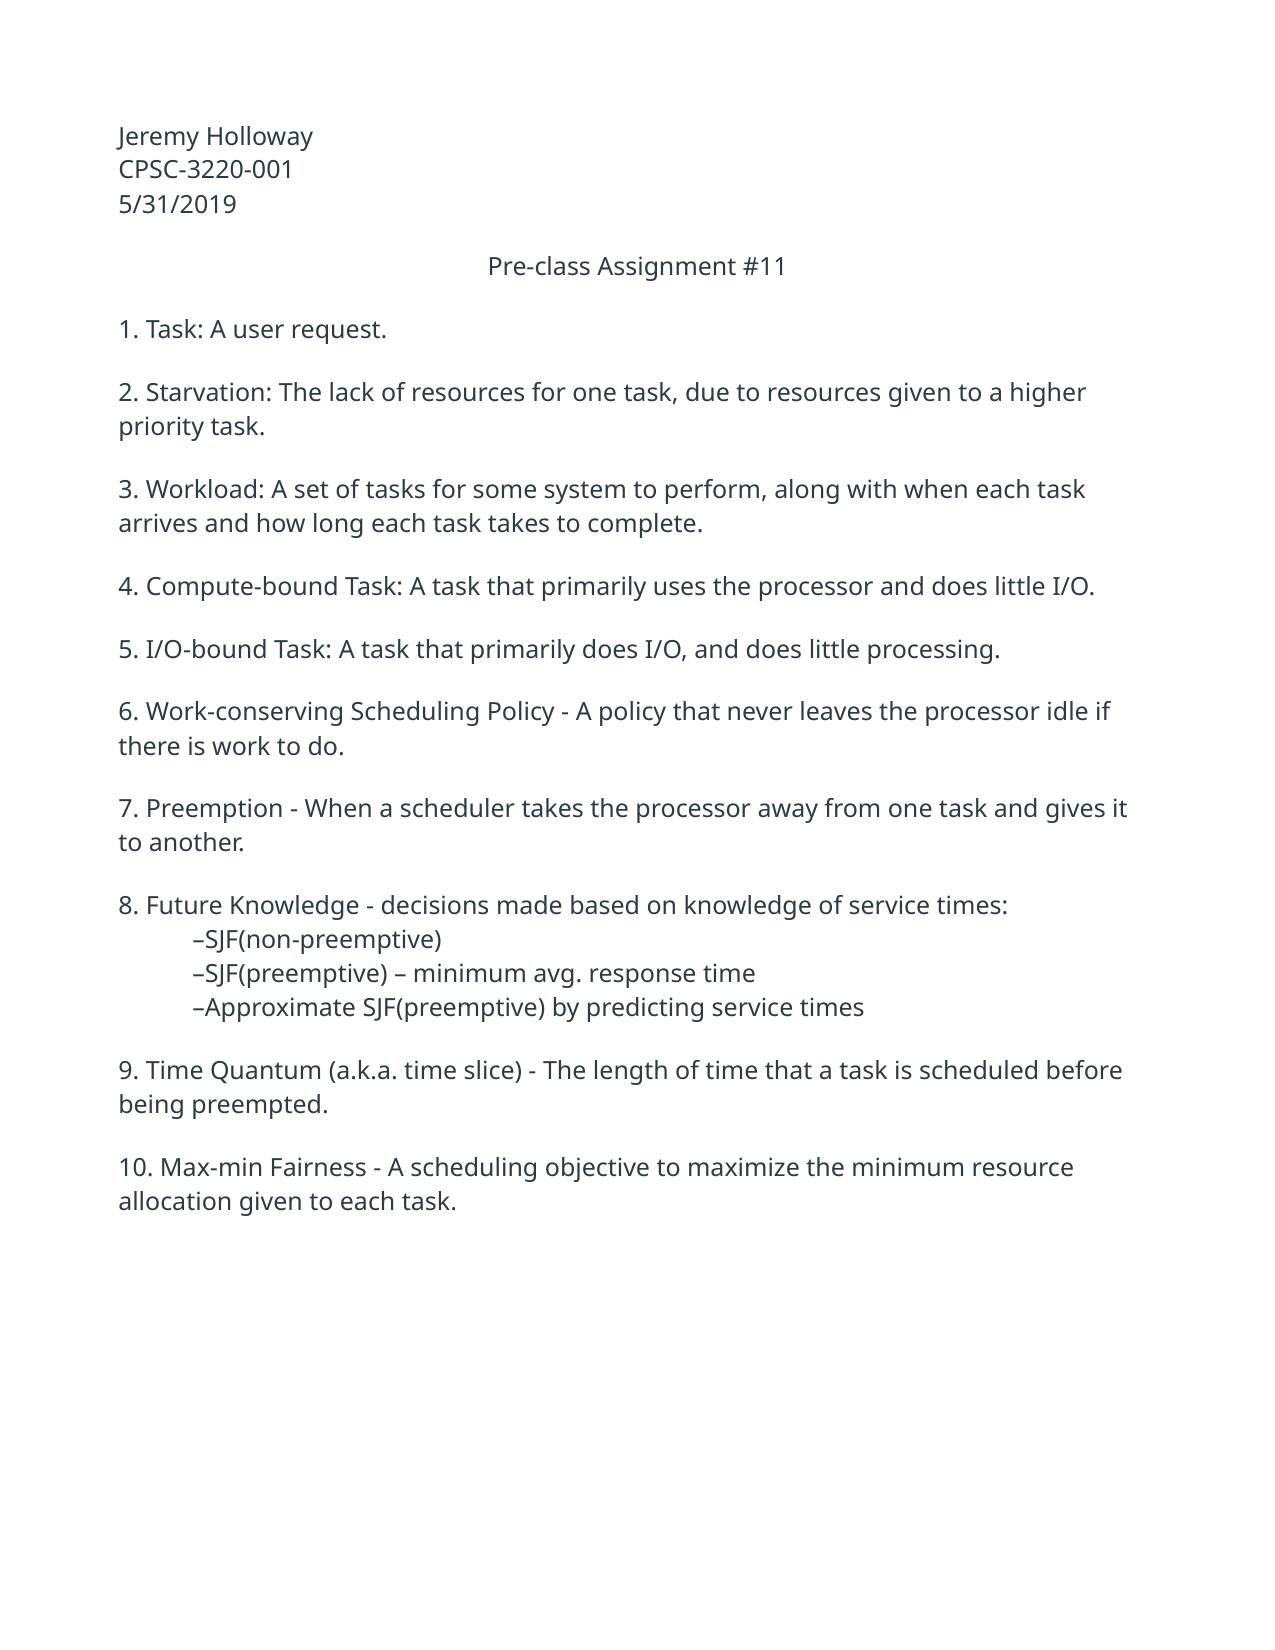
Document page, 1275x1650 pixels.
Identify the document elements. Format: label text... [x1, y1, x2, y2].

text 7. Preemption - When a scheduler takes the processor away from one task and gives it to another. [118, 791, 1157, 859]
text 4. Compute-bound Task: A task that primarily uses the processor and does little I/O. [118, 568, 1157, 602]
text –SJF(preemptive) – minimum avg. response time [118, 956, 1157, 990]
text –SJF(non-preemptive) [118, 922, 1157, 956]
text 6. Work-conserving Scheduling Policy - A policy that never leaves the processor idle if there is work to do. [118, 694, 1157, 762]
text 10. Max-min Fairness - A scheduling objective to maximize the minimum resource allocation given to each task. [118, 1150, 1157, 1218]
text 5. I/O-bound Task: A task that primarily does I/O, and does little processing. [118, 631, 1157, 665]
text 5/31/2019 [118, 186, 1157, 220]
text 8. Future Knowledge - decisions made based on knowledge of service times: [118, 888, 1157, 922]
text Pre-class Assignment #11 [118, 249, 1157, 283]
text –Approximate SJF(preemptive) by predicting service times [118, 990, 1157, 1024]
text 2. Starvation: The lack of resources for one task, due to resources given to a higher priority task. [118, 375, 1157, 443]
text 9. Time Quantum (a.k.a. time slice) - The length of time that a task is scheduled before being preempted. [118, 1053, 1157, 1121]
text 1. Task: A user request. [118, 312, 1157, 346]
text 3. Workload: A set of tasks for some system to perform, along with when each task arrives and how long each task takes to complete. [118, 472, 1157, 540]
text CPSC-3220-001 [118, 152, 1157, 186]
text Jeremy Holloway [118, 118, 1157, 152]
